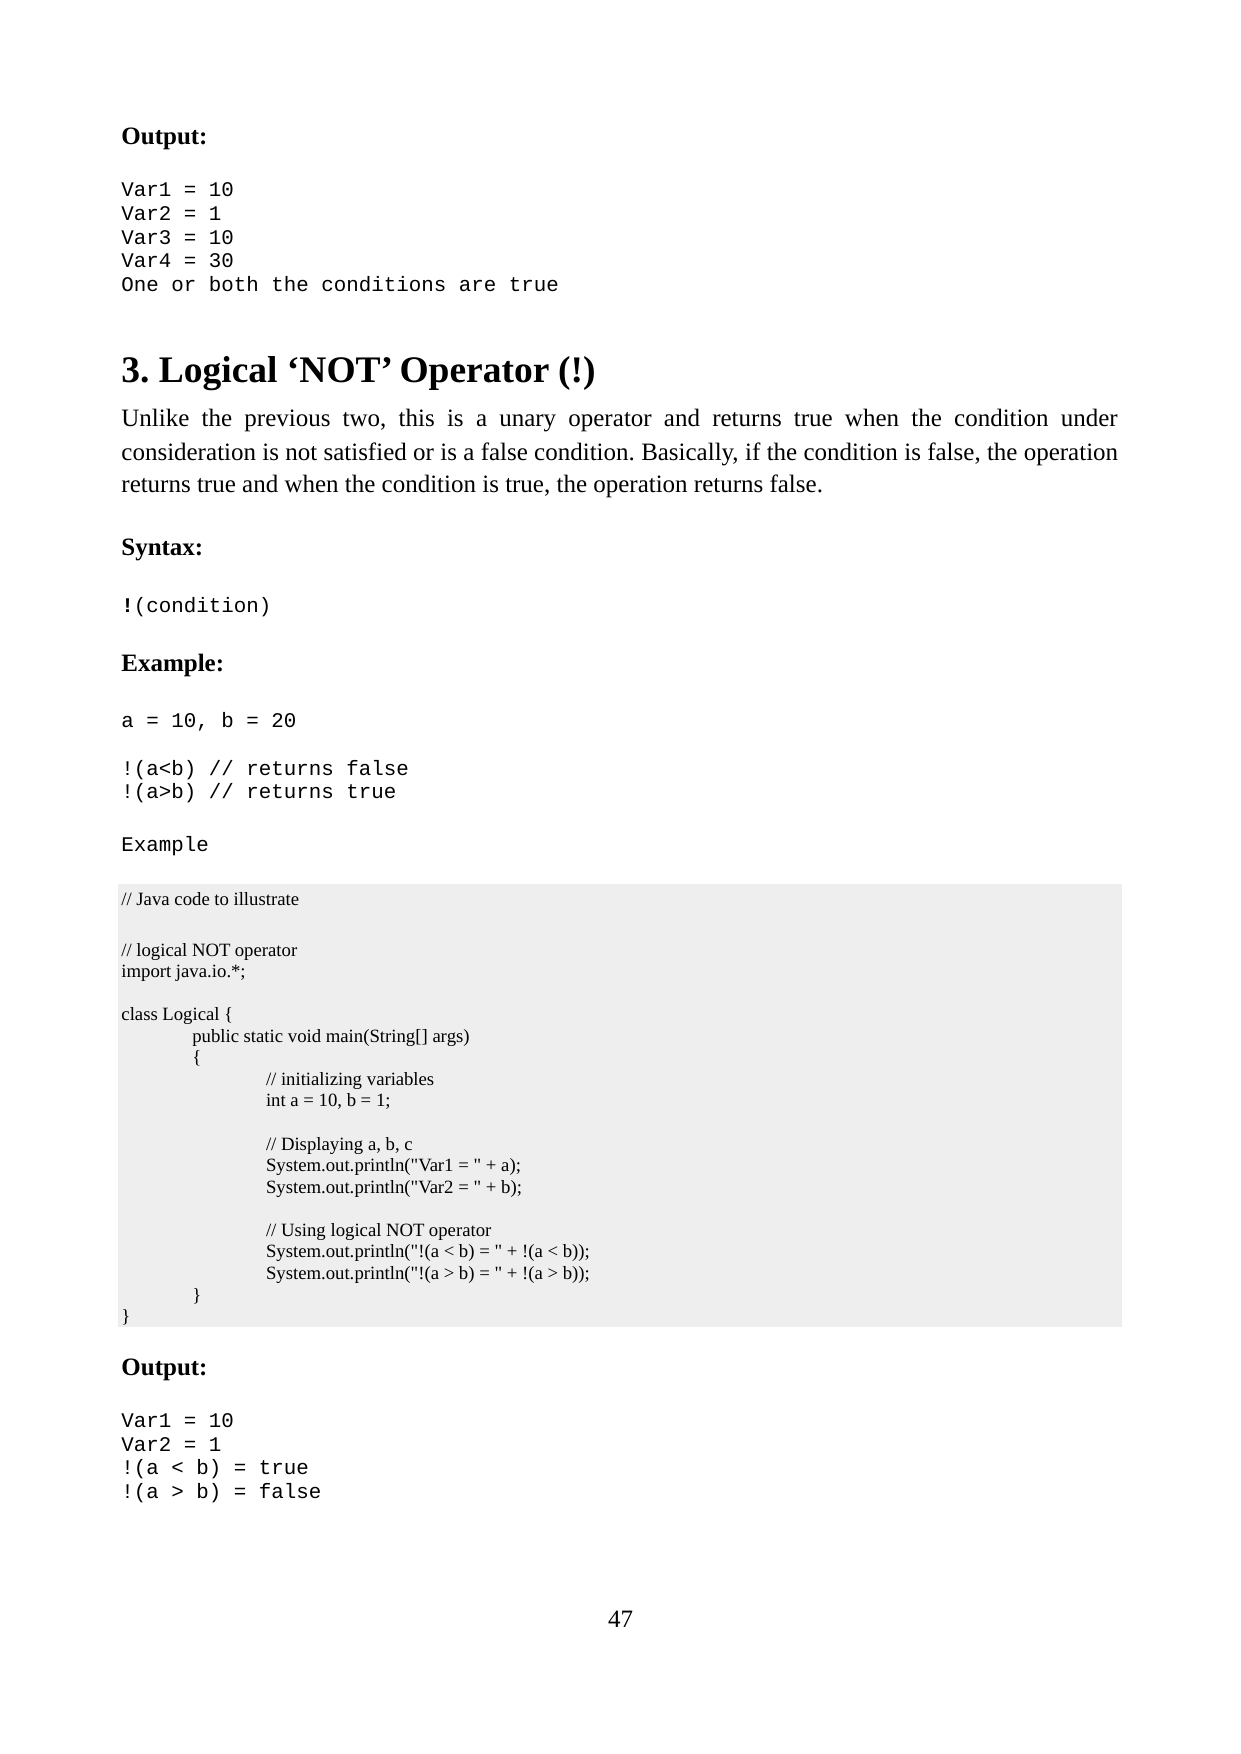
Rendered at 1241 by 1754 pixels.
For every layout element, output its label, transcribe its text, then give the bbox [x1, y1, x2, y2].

text // Java code to illustrate [118, 884, 1122, 909]
text Output: [118, 118, 1122, 150]
text Unlike the previous two, this is a unary operator and returns true when the condition under consideration is not satisfied or is a false condition. Basically, if the condition is false, the operation returns true and when the condition is true, the operation returns false. [118, 401, 1122, 498]
text Output: [118, 1352, 1122, 1381]
text import java.io.*; [118, 960, 1122, 982]
text One or both the conditions are true [118, 274, 1122, 298]
text Syntax: [118, 529, 1122, 561]
text public static void main(String[] args) [118, 1025, 1122, 1046]
text // initializing variables [118, 1068, 1122, 1089]
text } [118, 1305, 1122, 1327]
text Var2 = 1 [118, 1434, 1122, 1457]
text !(a > b) = false [118, 1481, 1122, 1504]
text } [118, 1283, 1122, 1305]
text Example: [118, 645, 1122, 676]
subtitle 3. Logical ‘NOT’ Operator (!) [118, 345, 1122, 391]
text System.out.println("!(a < b) = " + !(a < b)); [118, 1240, 1122, 1262]
text // Displaying a, b, c [118, 1132, 1122, 1154]
text System.out.println("Var1 = " + a); [118, 1154, 1122, 1176]
text a = 10, b = 20 [118, 707, 1122, 734]
text !(a < b) = true [118, 1457, 1122, 1481]
text !(a>b) // returns true [118, 781, 1122, 805]
text class Logical { [118, 1003, 1122, 1025]
text !(a<b) // returns false [118, 757, 1122, 781]
text System.out.println("!(a > b) = " + !(a > b)); [118, 1262, 1122, 1283]
text System.out.println("Var2 = " + b); [118, 1176, 1122, 1197]
text // logical NOT operator [118, 935, 1122, 960]
text // Using logical NOT operator [118, 1219, 1122, 1240]
text Var1 = 10 [118, 176, 1122, 203]
text Var1 = 10 [118, 1407, 1122, 1434]
text { [118, 1046, 1122, 1068]
text int a = 10, b = 1; [118, 1089, 1122, 1111]
text Example [118, 831, 1122, 858]
text Var4 = 30 [118, 250, 1122, 274]
text Var2 = 1 [118, 203, 1122, 227]
text Var3 = 10 [118, 227, 1122, 250]
text !(condition) [118, 592, 1122, 618]
